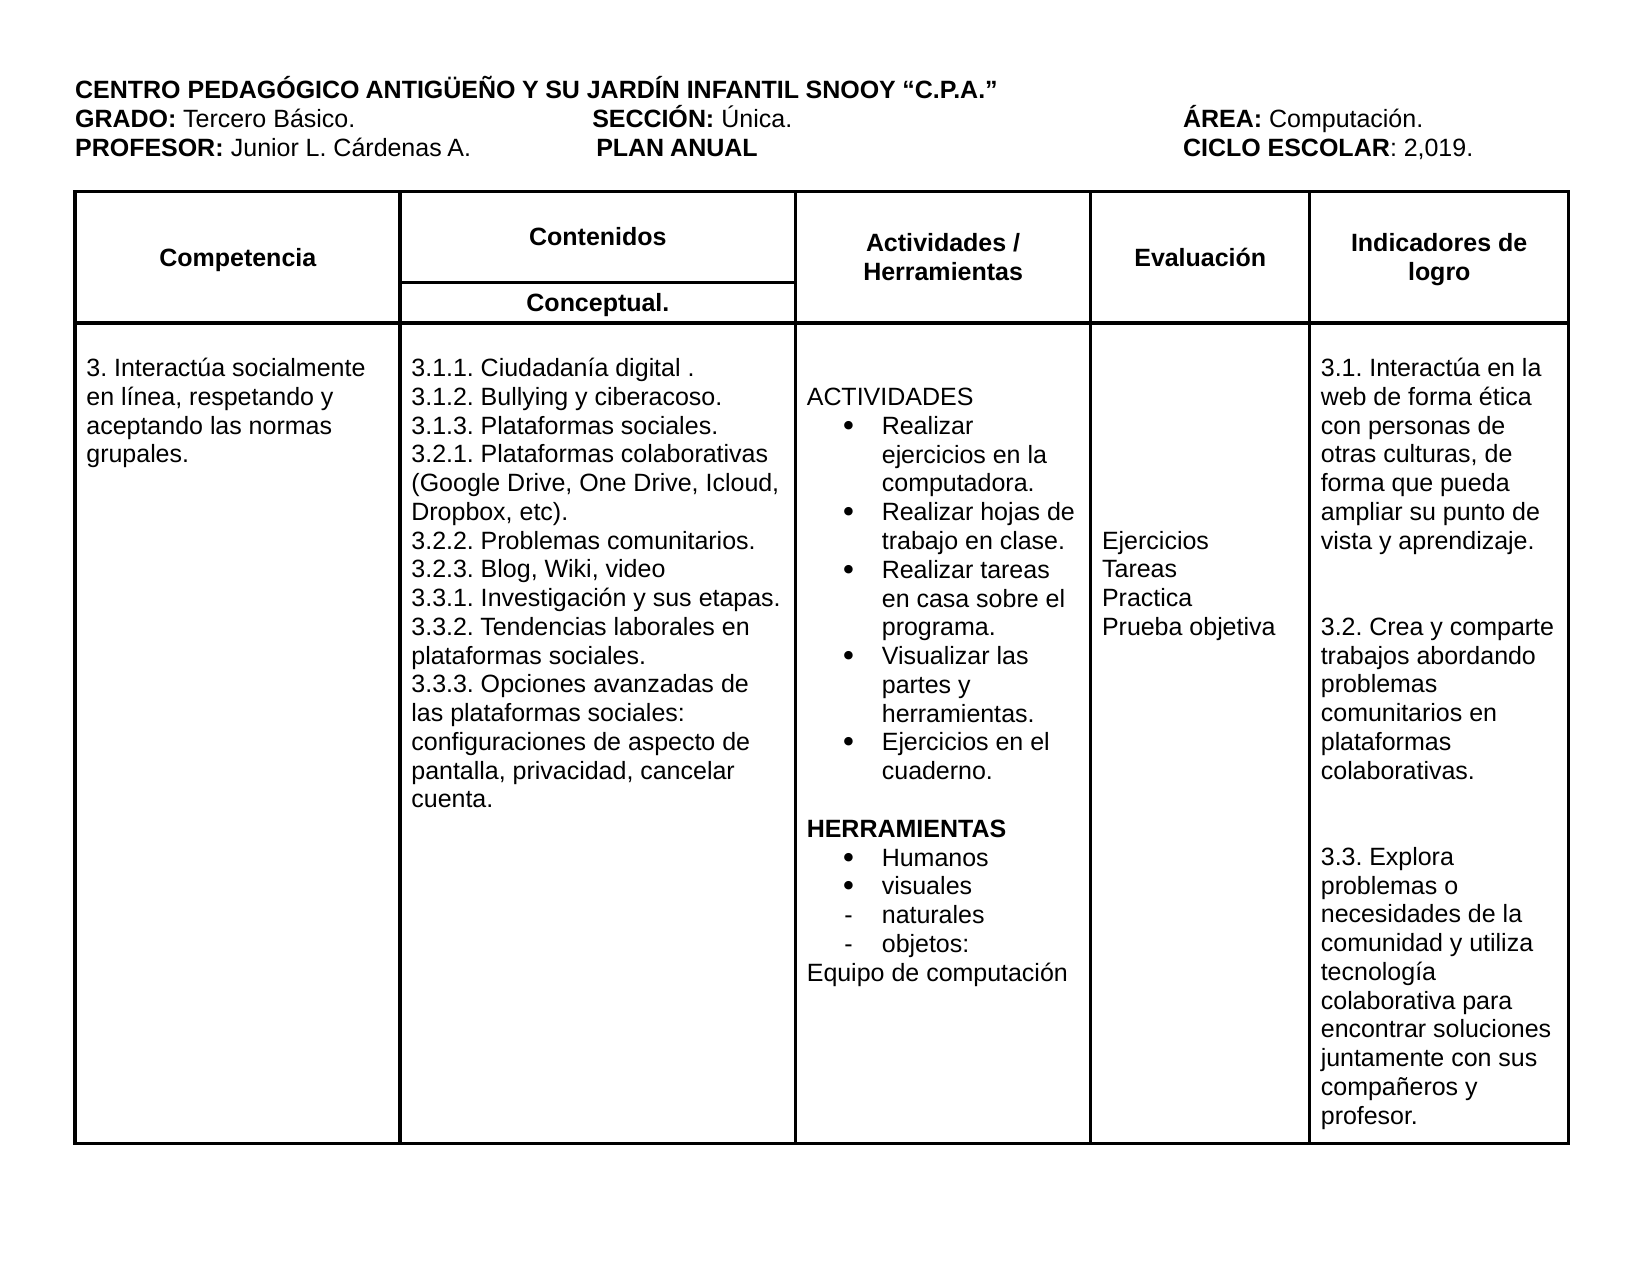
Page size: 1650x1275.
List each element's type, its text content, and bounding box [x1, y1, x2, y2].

table_cell Conceptual. [402, 284, 794, 321]
table_header Actividades / Herramientas [797, 193, 1089, 321]
table_header Evaluación [1092, 193, 1308, 321]
table_header Indicadores de logro [1311, 193, 1567, 321]
table_header Competencia [77, 193, 398, 321]
table_cell 3.1. Interactúa en la web de forma ética con personas de otras culturas, de forma que pueda ampliar su punto de vista y aprendizaje. 3.2. Crea y comparte trabajos abordando problemas comunitarios en plataformas colaborativas. 3.3. Explora problemas o necesidades de la comunidad y utiliza tecnología colaborativa para encontrar soluciones juntamente con sus compañeros y profesor. [1311, 325, 1567, 1142]
text GRADO: Tercero Básico. SECCIÓN: Única. ÁREA: Computación. [75, 104, 1575, 132]
table_cell Ejercicios Tareas Practica Prueba objetiva [1092, 325, 1308, 1142]
table_cell 3.1.1. Ciudadanía digital . 3.1.2. Bullying y ciberacoso. 3.1.3. Plataformas sociales. 3.2.1. Plataformas colaborativas (Google Drive, One Drive, Icloud, Dropbox, etc). 3.2.2. Problemas comunitarios. 3.2.3. Blog, Wiki, video 3.3.1. Investigación y sus etapas. 3.3.2. Tendencias laborales en plataformas sociales. 3.3.3. Opciones avanzadas de las plataformas sociales: configuraciones de aspecto de pantalla, privacidad, cancelar cuenta. [402, 325, 794, 1142]
table_header Contenidos [402, 193, 794, 281]
text CENTRO PEDAGÓGICO ANTIGÜEÑO Y SU JARDÍN INFANTIL SNOOY “C.P.A.” [75, 75, 1575, 104]
table_cell 3. Interactúa socialmente en línea, respetando y aceptando las normas grupales. [77, 325, 398, 1142]
text PROFESOR: Junior L. Cárdenas A. PLAN ANUAL CICLO ESCOLAR: 2,019. [75, 132, 1575, 161]
table_cell ACTIVIDADES Realizar ejercicios en la computadora. Realizar hojas de trabajo en clase. Realizar tareas en casa sobre el programa. Visualizar las partes y herramientas. Ejercicios en el cuaderno. HERRAMIENTAS Humanos visuales naturales objetos: Equipo de computación [797, 325, 1089, 1142]
